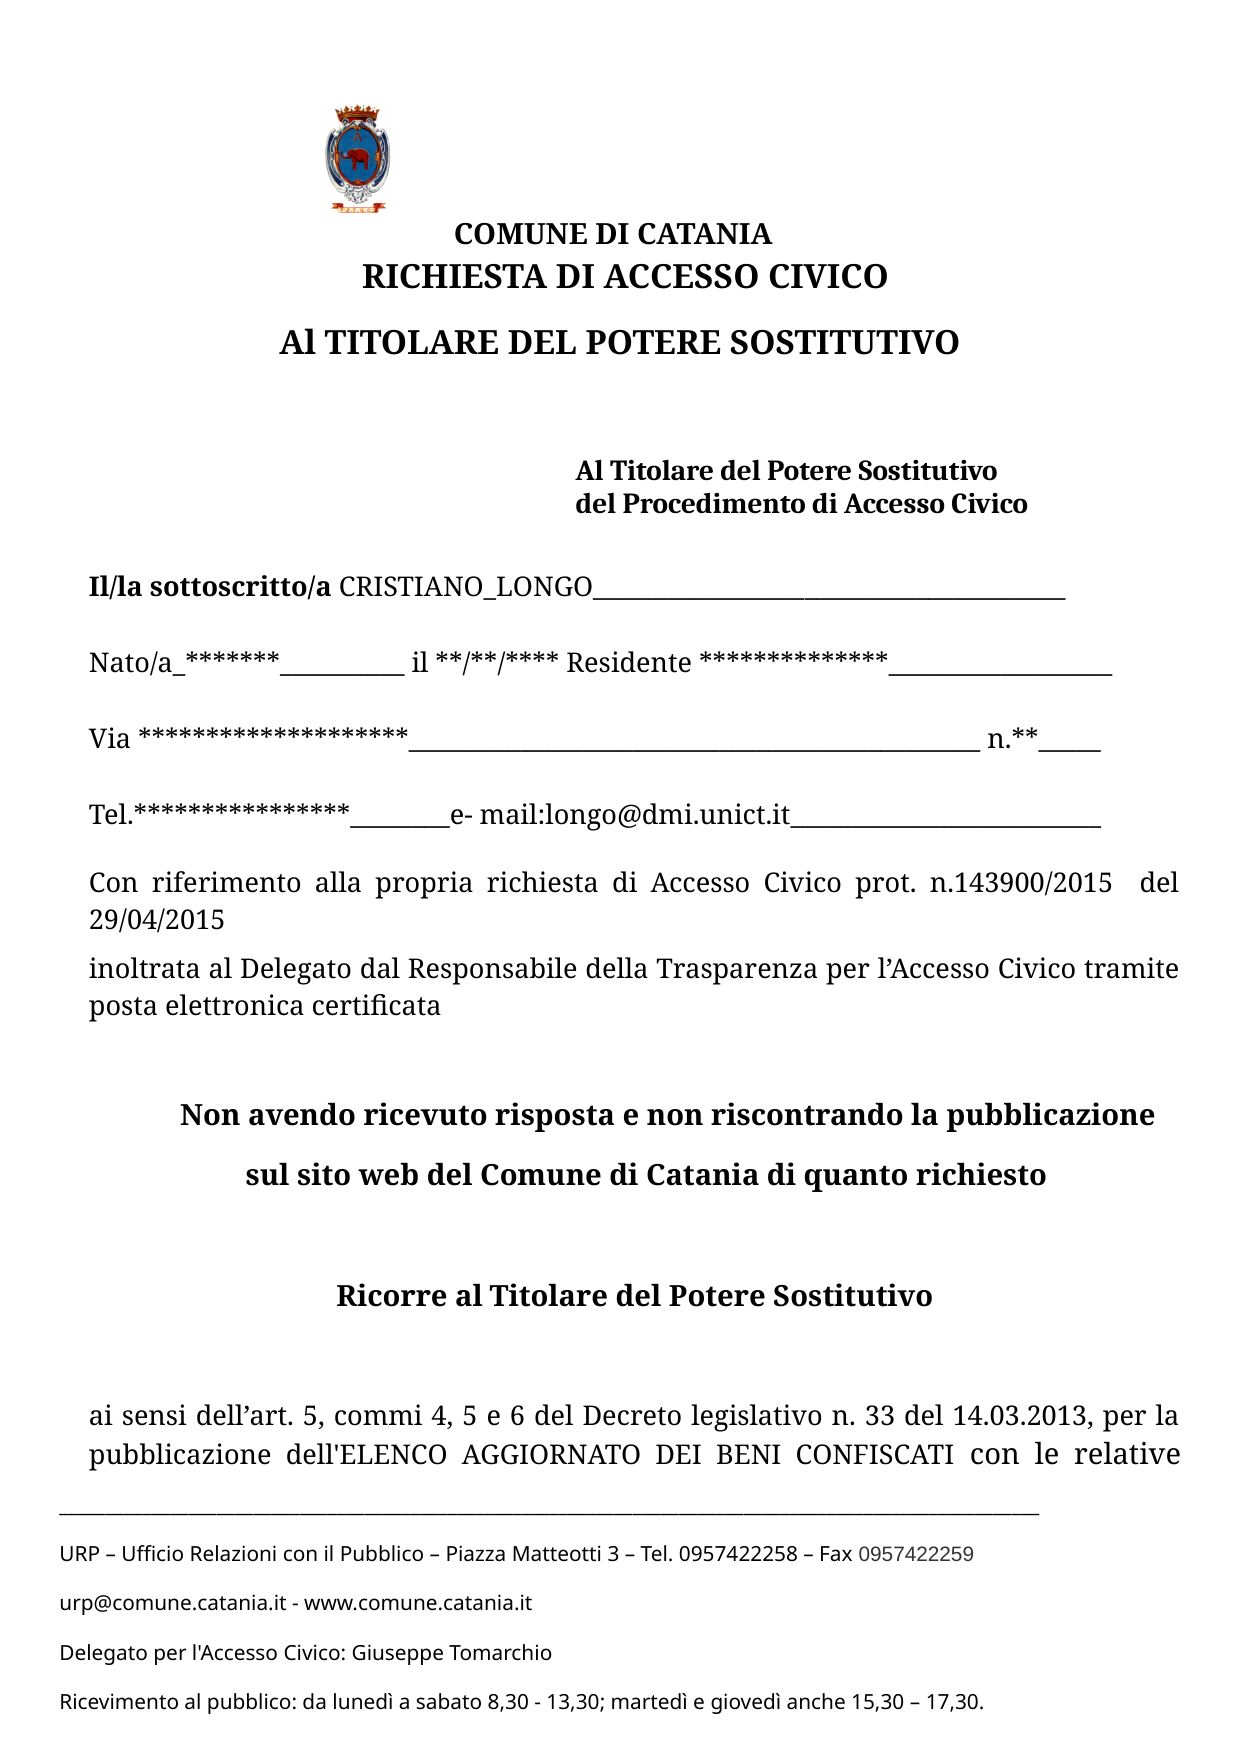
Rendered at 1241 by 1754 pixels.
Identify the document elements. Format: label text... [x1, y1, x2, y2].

list COMUNE DI CATANIA [325, 213, 1181, 253]
text Nato/a_*******__________ il **/**/**** Residente **************__________________ [89, 643, 1181, 680]
list Al Titolare del Potere Sostitutivo [575, 425, 1181, 487]
text Tel.****************________e- mail:longo@dmi.unict.it_________________________ [89, 796, 1181, 833]
text Con riferimento alla propria richiesta di Accesso Civico prot. n.143900/2015 del 29/04/2015 [89, 864, 1181, 937]
text Non avendo ricevuto risposta e non riscontrando la pubblicazione [59, 1094, 1181, 1133]
text Ricorre al Titolare del Potere Sostitutivo [89, 1275, 1181, 1315]
text inoltrata al Delegato dal Responsabile della Trasparenza per l’Accesso Civico tramite posta elettronica certificata [89, 950, 1181, 1024]
list del Procedimento di Accesso Civico [575, 487, 1181, 521]
text Via ********************______________________________________________ n.**_____ [89, 720, 1181, 757]
text Il/la sottoscritto/a CRISTIANO_LONGO______________________________________ [89, 567, 1181, 604]
text sul sito web del Comune di Catania di quanto richiesto [59, 1154, 1181, 1194]
text ai sensi dell’art. 5, commi 4, 5 e 6 del Decreto legislativo n. 33 del 14.03.2013, per la pubblicazione dell'ELENCO AGGIORNATO DEI BENI CONFISCATI con le relative [89, 1396, 1181, 1473]
text RICHIESTA DI ACCESSO CIVICO [89, 253, 1181, 298]
picture [325, 103, 391, 214]
text Al TITOLARE DEL POTERE SOSTITUTIVO [89, 319, 1181, 364]
